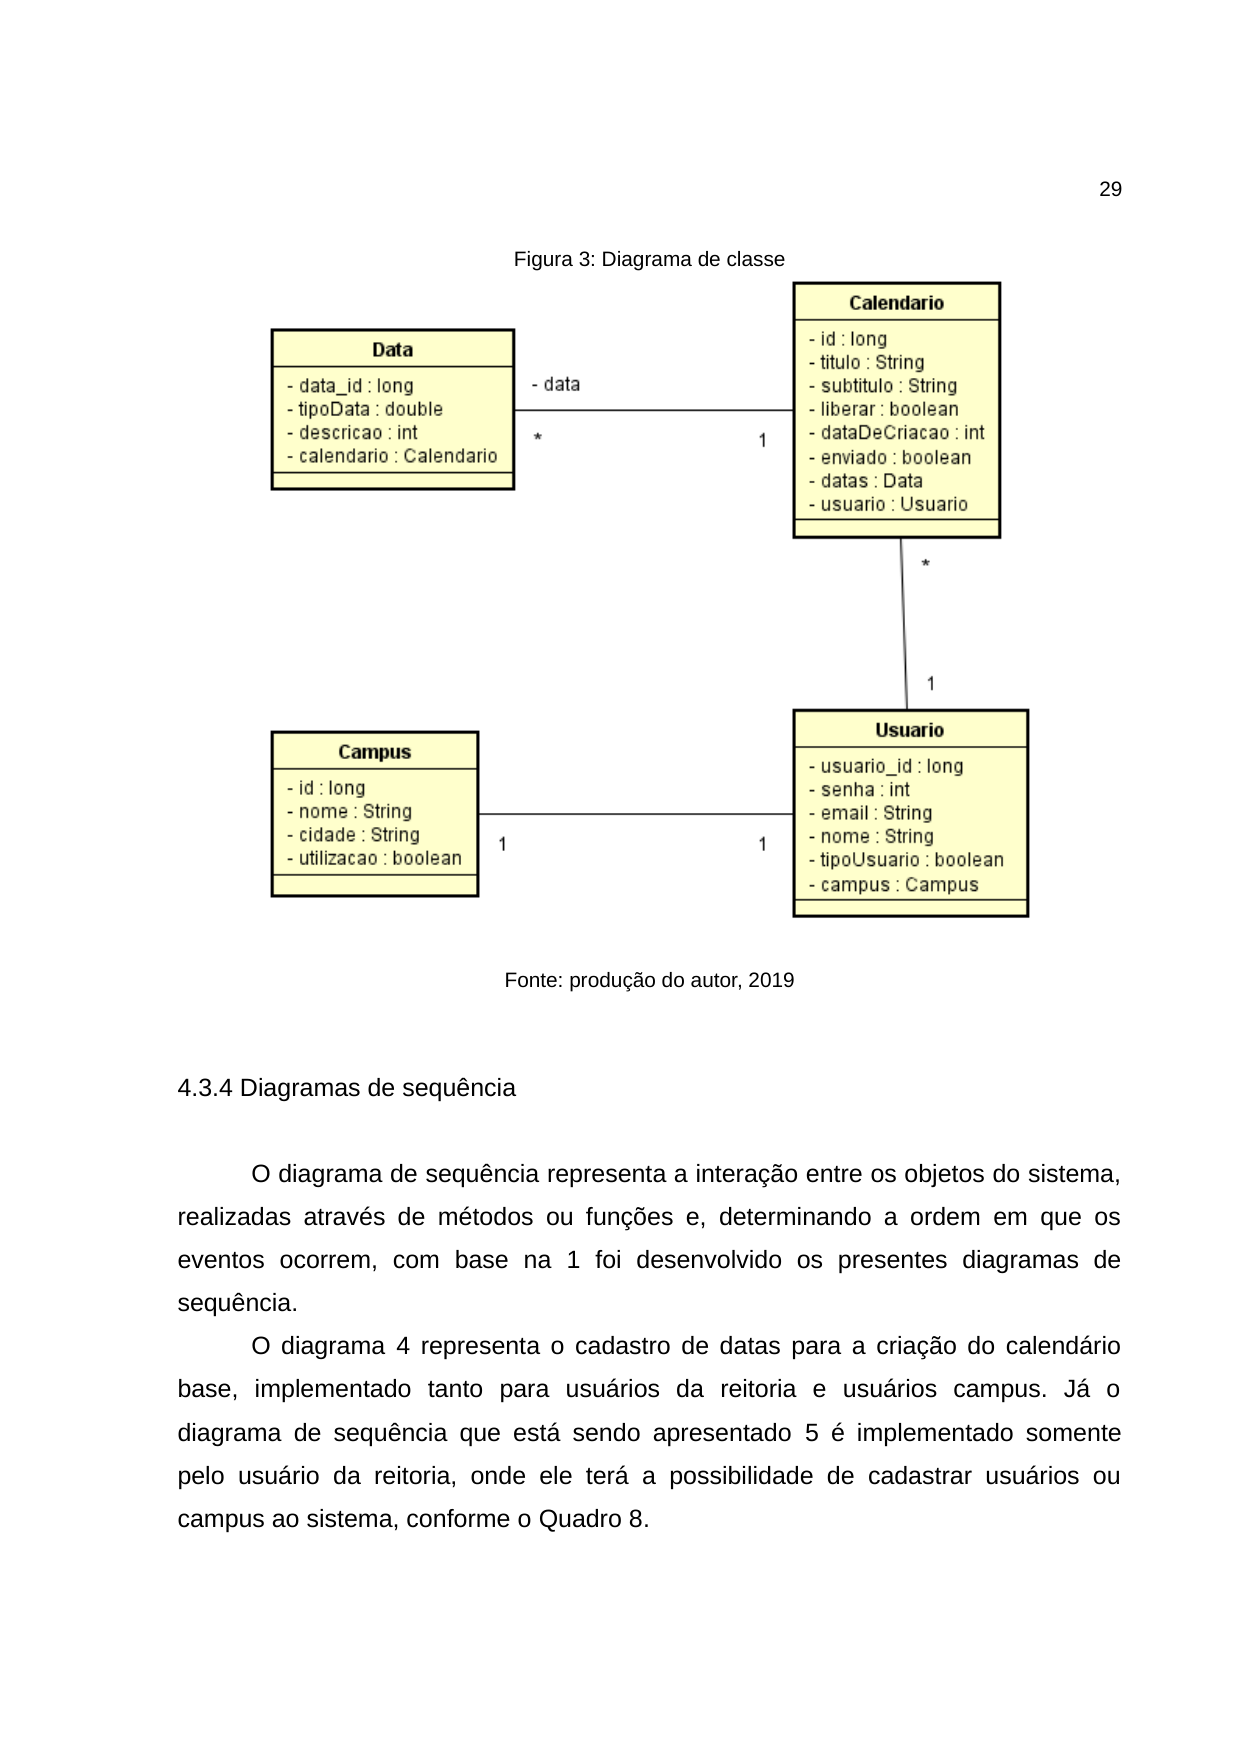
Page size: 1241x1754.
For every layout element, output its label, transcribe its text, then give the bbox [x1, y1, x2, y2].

text Fonte: produção do autor, 2019 [219, 957, 1081, 992]
picture [218, 271, 1081, 957]
text O diagrama Figura 4 representa o cadastro de datas para a criação do calendário base, implementado tanto para usuários da reitoria e usuários campus. Já o diagrama de sequência que está sendo apresentado Figura 5 é implementado somente pelo usuário da reitoria, onde ele terá a possibilidade de cadastrar usuários ou campus ao sistema, conforme o Quadro 8. [177, 1331, 1122, 1532]
text Figura 3: Diagrama de classe [219, 243, 1081, 271]
text O diagrama de sequência representa a interação entre os objetos do sistema, realizadas através de métodos ou funções e, determinando a ordem em que os eventos ocorrem, com base na Figura 1 foi desenvolvido os presentes diagramas de sequência. [177, 1159, 1122, 1317]
subtitle 4.3.4 Diagramas de sequência [177, 1072, 1122, 1101]
